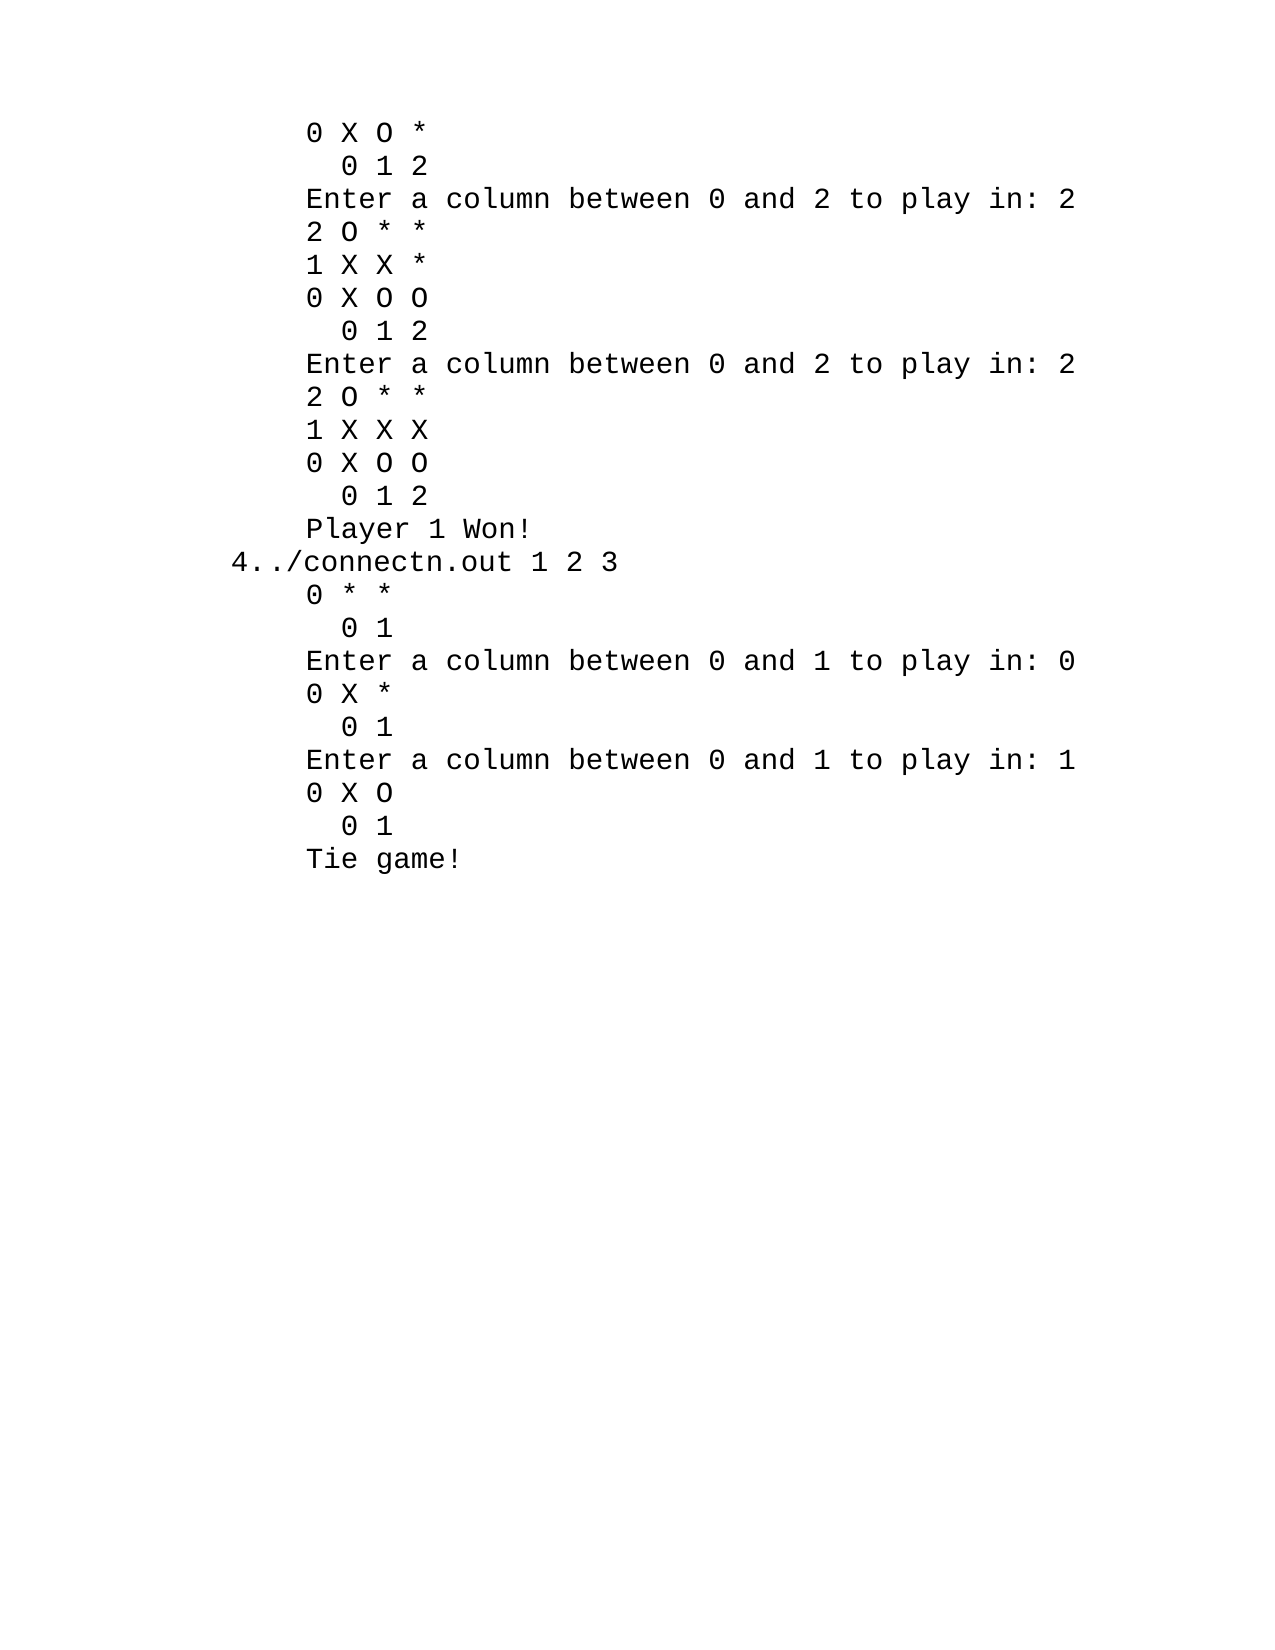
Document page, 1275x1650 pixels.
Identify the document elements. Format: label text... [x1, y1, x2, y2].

list 0 X O O [268, 283, 1157, 316]
list 0 1 [268, 613, 1157, 646]
list 0 X O [268, 778, 1157, 812]
list Enter a column between 0 and 2 to play in: 2 [268, 349, 1157, 382]
list 2 O * * [268, 382, 1157, 415]
list Player 1 Won! [268, 514, 1157, 547]
list 1 X X * [268, 250, 1157, 283]
list 0 X O * [268, 118, 1157, 151]
list 0 * * [268, 580, 1157, 613]
list Enter a column between 0 and 1 to play in: 0 [268, 646, 1157, 679]
list 0 1 2 [268, 316, 1157, 349]
list 2 O * * [268, 217, 1157, 250]
list Enter a column between 0 and 2 to play in: 2 [268, 184, 1157, 217]
list 1 X X X [268, 415, 1157, 448]
list Enter a column between 0 and 1 to play in: 1 [268, 746, 1157, 778]
list 0 1 2 [268, 481, 1157, 514]
list 0 1 [268, 812, 1157, 844]
list 0 X * [268, 679, 1157, 712]
list ./connectn.out 1 2 3 [231, 547, 1157, 580]
list 0 1 [268, 712, 1157, 746]
list 0 1 2 [268, 151, 1157, 184]
list 0 X O O [268, 448, 1157, 481]
list Tie game! [268, 844, 1157, 878]
